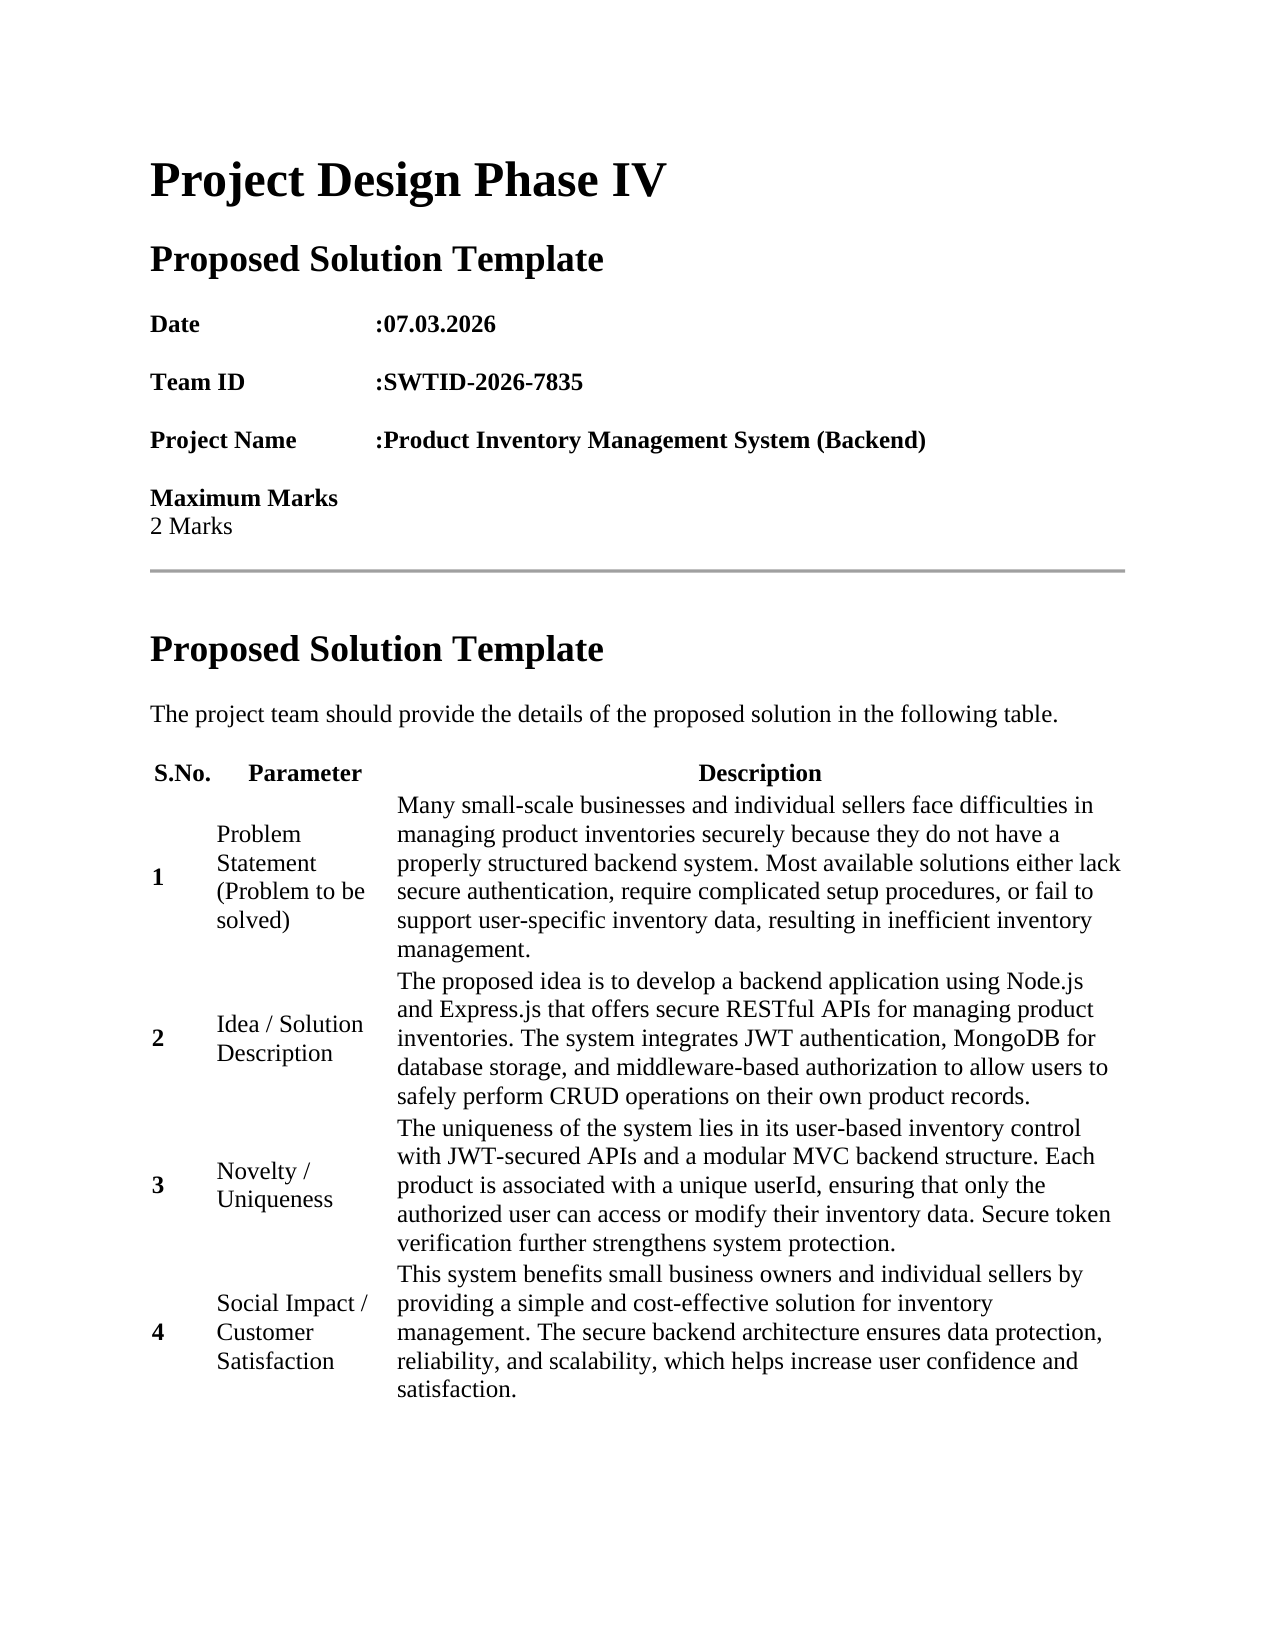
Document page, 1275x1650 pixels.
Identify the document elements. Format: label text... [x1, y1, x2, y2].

text Team ID :SWTID-2026-7835 [150, 367, 1125, 396]
text Maximum Marks 2 Marks [150, 483, 1125, 540]
table_header Parameter [215, 757, 395, 789]
text Project Name :Product Inventory Management System (Backend) [150, 425, 1125, 453]
table_cell Social Impact / Customer Satisfaction [215, 1258, 395, 1405]
table_cell Many small-scale businesses and individual sellers face difficulties in managing product inventories securely because they do not have a properly structured backend system. Most available solutions either lack secure authentication, require complicated setup procedures, or fail to support user-specific inventory data, resulting in inefficient inventory management. [395, 789, 1125, 964]
subtitle Proposed Solution Template [150, 627, 1125, 670]
table_cell Idea / Solution Description [215, 964, 395, 1111]
table_header Description [395, 757, 1125, 789]
table_cell The proposed idea is to develop a backend application using Node.js and Express.js that offers secure RESTful APIs for managing product inventories. The system integrates JWT authentication, MongoDB for database storage, and middleware-based authorization to allow users to safely perform CRUD operations on their own product records. [395, 964, 1125, 1111]
table_cell Novelty / Uniqueness [215, 1111, 395, 1258]
table_cell This system benefits small business owners and individual sellers by providing a simple and cost-effective solution for inventory management. The secure backend architecture ensures data protection, reliability, and scalability, which helps increase user confidence and satisfaction. [395, 1258, 1125, 1405]
table_header S.No. [150, 757, 215, 789]
text Date :07.03.2026 [150, 309, 1125, 338]
table_cell 3 [150, 1111, 215, 1258]
table_cell 2 [150, 964, 215, 1111]
table_cell 1 [150, 789, 215, 964]
table_cell 4 [150, 1258, 215, 1405]
text The project team should provide the details of the proposed solution in the following table. [150, 699, 1125, 728]
table_cell Problem Statement (Problem to be solved) [215, 789, 395, 964]
subtitle Proposed Solution Template [150, 237, 1125, 280]
subtitle Project Design Phase IV [150, 150, 1125, 207]
table_cell The uniqueness of the system lies in its user-based inventory control with JWT-secured APIs and a modular MVC backend structure. Each product is associated with a unique userId, ensuring that only the authorized user can access or modify their inventory data. Secure token verification further strengthens system protection. [395, 1111, 1125, 1258]
